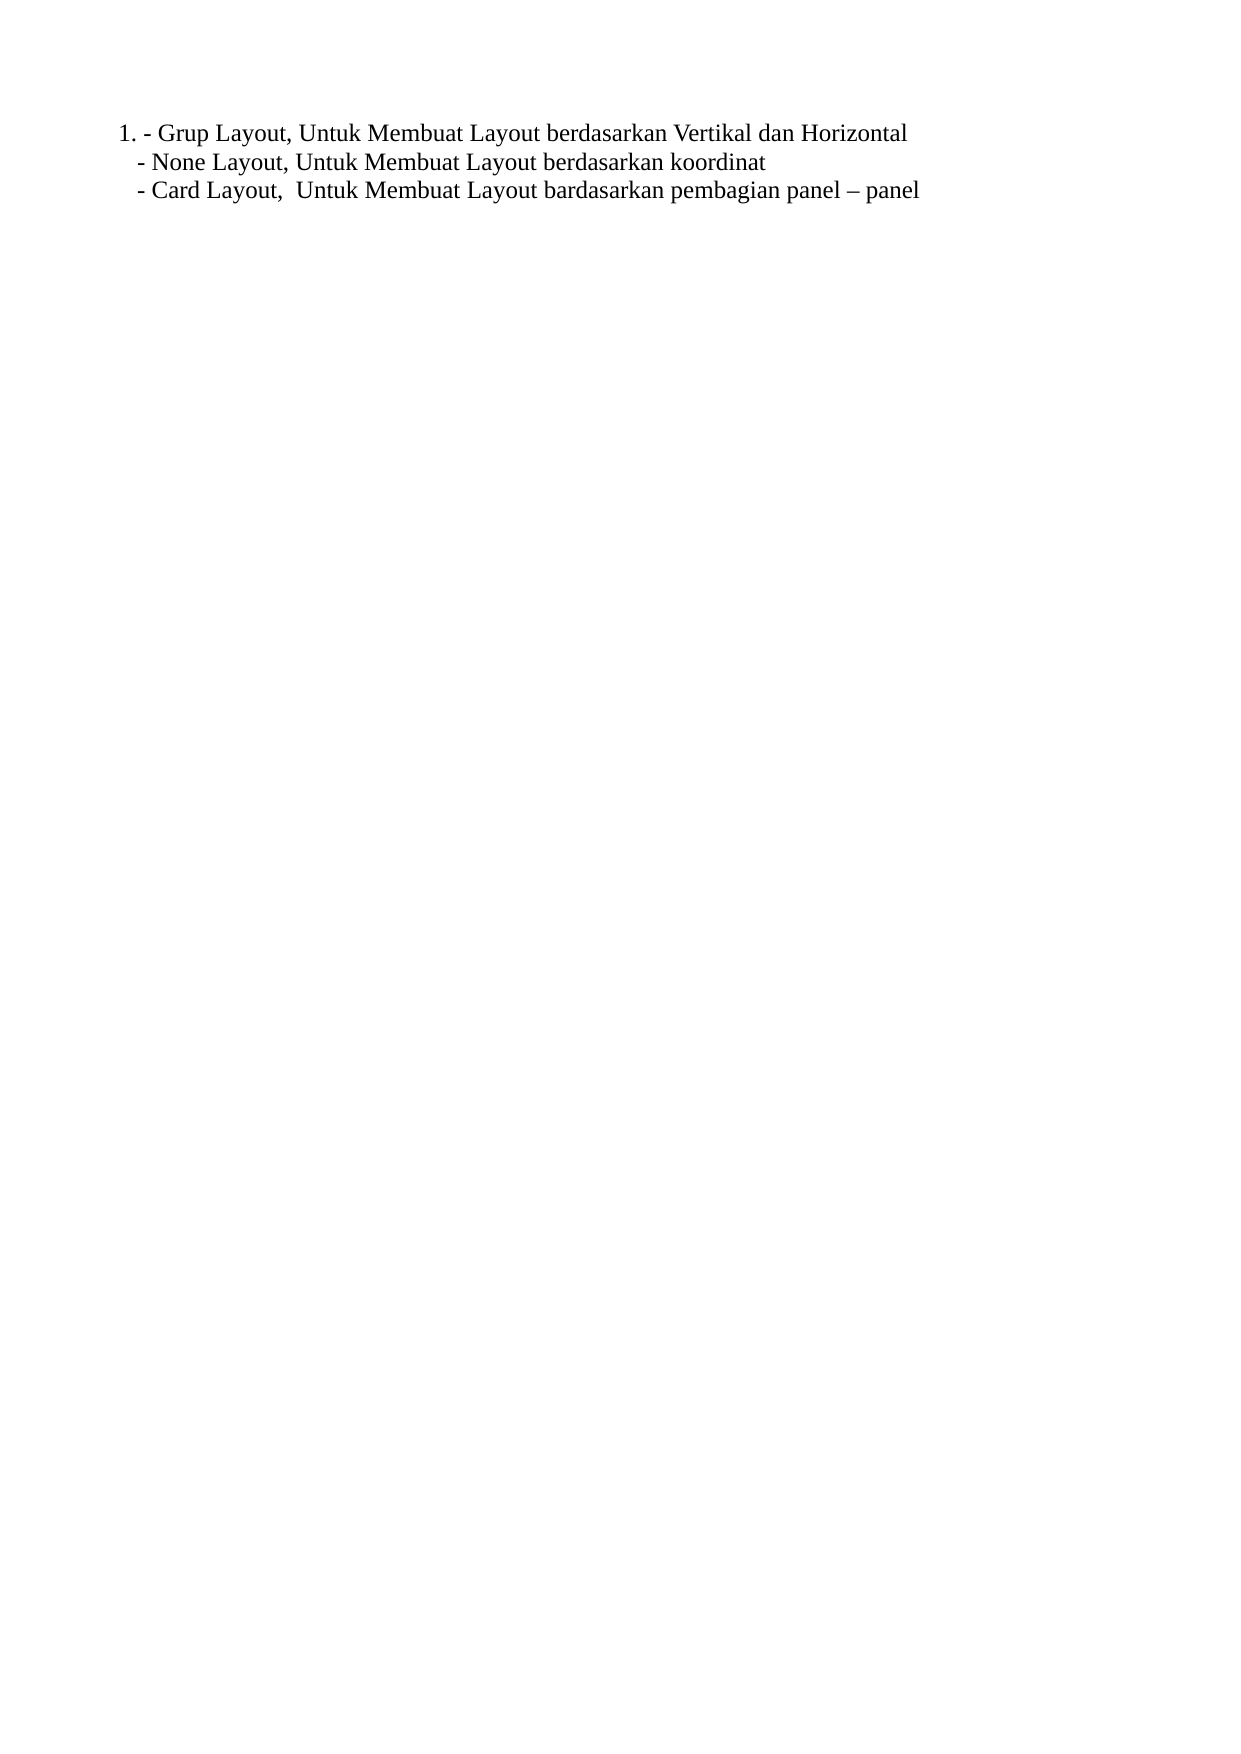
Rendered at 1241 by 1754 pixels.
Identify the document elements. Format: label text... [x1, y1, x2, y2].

text - Card Layout, Untuk Membuat Layout bardasarkan pembagian panel – panel [118, 176, 1122, 204]
text - None Layout, Untuk Membuat Layout berdasarkan koordinat [118, 147, 1122, 176]
text 1. - Grup Layout, Untuk Membuat Layout berdasarkan Vertikal dan Horizontal [118, 118, 1122, 147]
